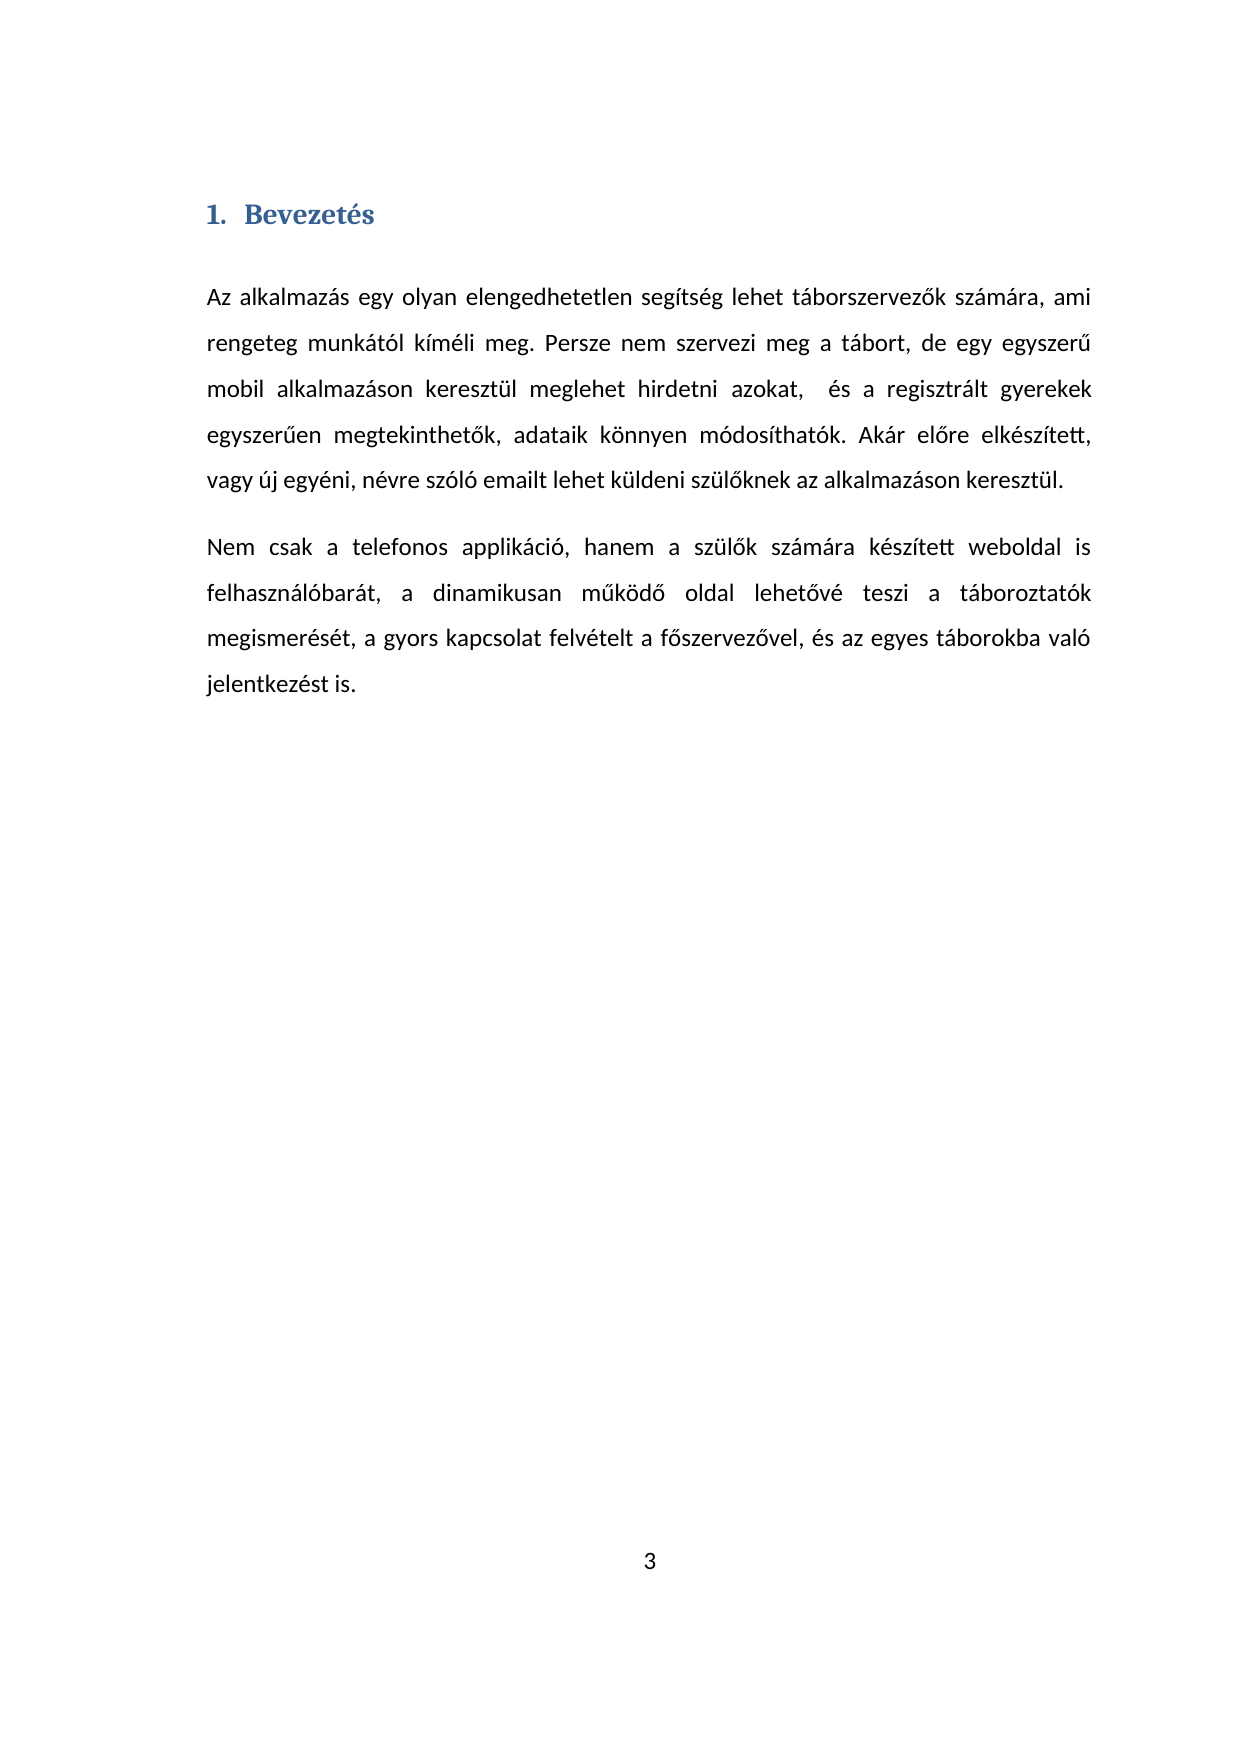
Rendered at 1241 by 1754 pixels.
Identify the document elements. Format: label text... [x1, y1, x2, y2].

text Nem csak a telefonos applikáció, hanem a szülők számára készített weboldal is felhasználóbarát, a dinamikusan működő oldal lehetővé teszi a táboroztatók megismerését, a gyors kapcsolat felvételt a főszervezővel, és az egyes táborokba való jelentkezést is. [207, 531, 1093, 699]
subtitle Bevezetés [207, 198, 1093, 231]
text Az alkalmazás egy olyan elengedhetetlen segítség lehet táborszervezők számára, ami rengeteg munkától kíméli meg. Persze nem szervezi meg a tábort, de egy egyszerű mobil alkalmazáson keresztül meglehet hirdetni azokat, és a regisztrált gyerekek egyszerűen megtekinthetők, adataik könnyen módosíthatók. Akár előre elkészített, vagy új egyéni, névre szóló emailt lehet küldeni szülőknek az alkalmazáson keresztül. [207, 282, 1093, 495]
